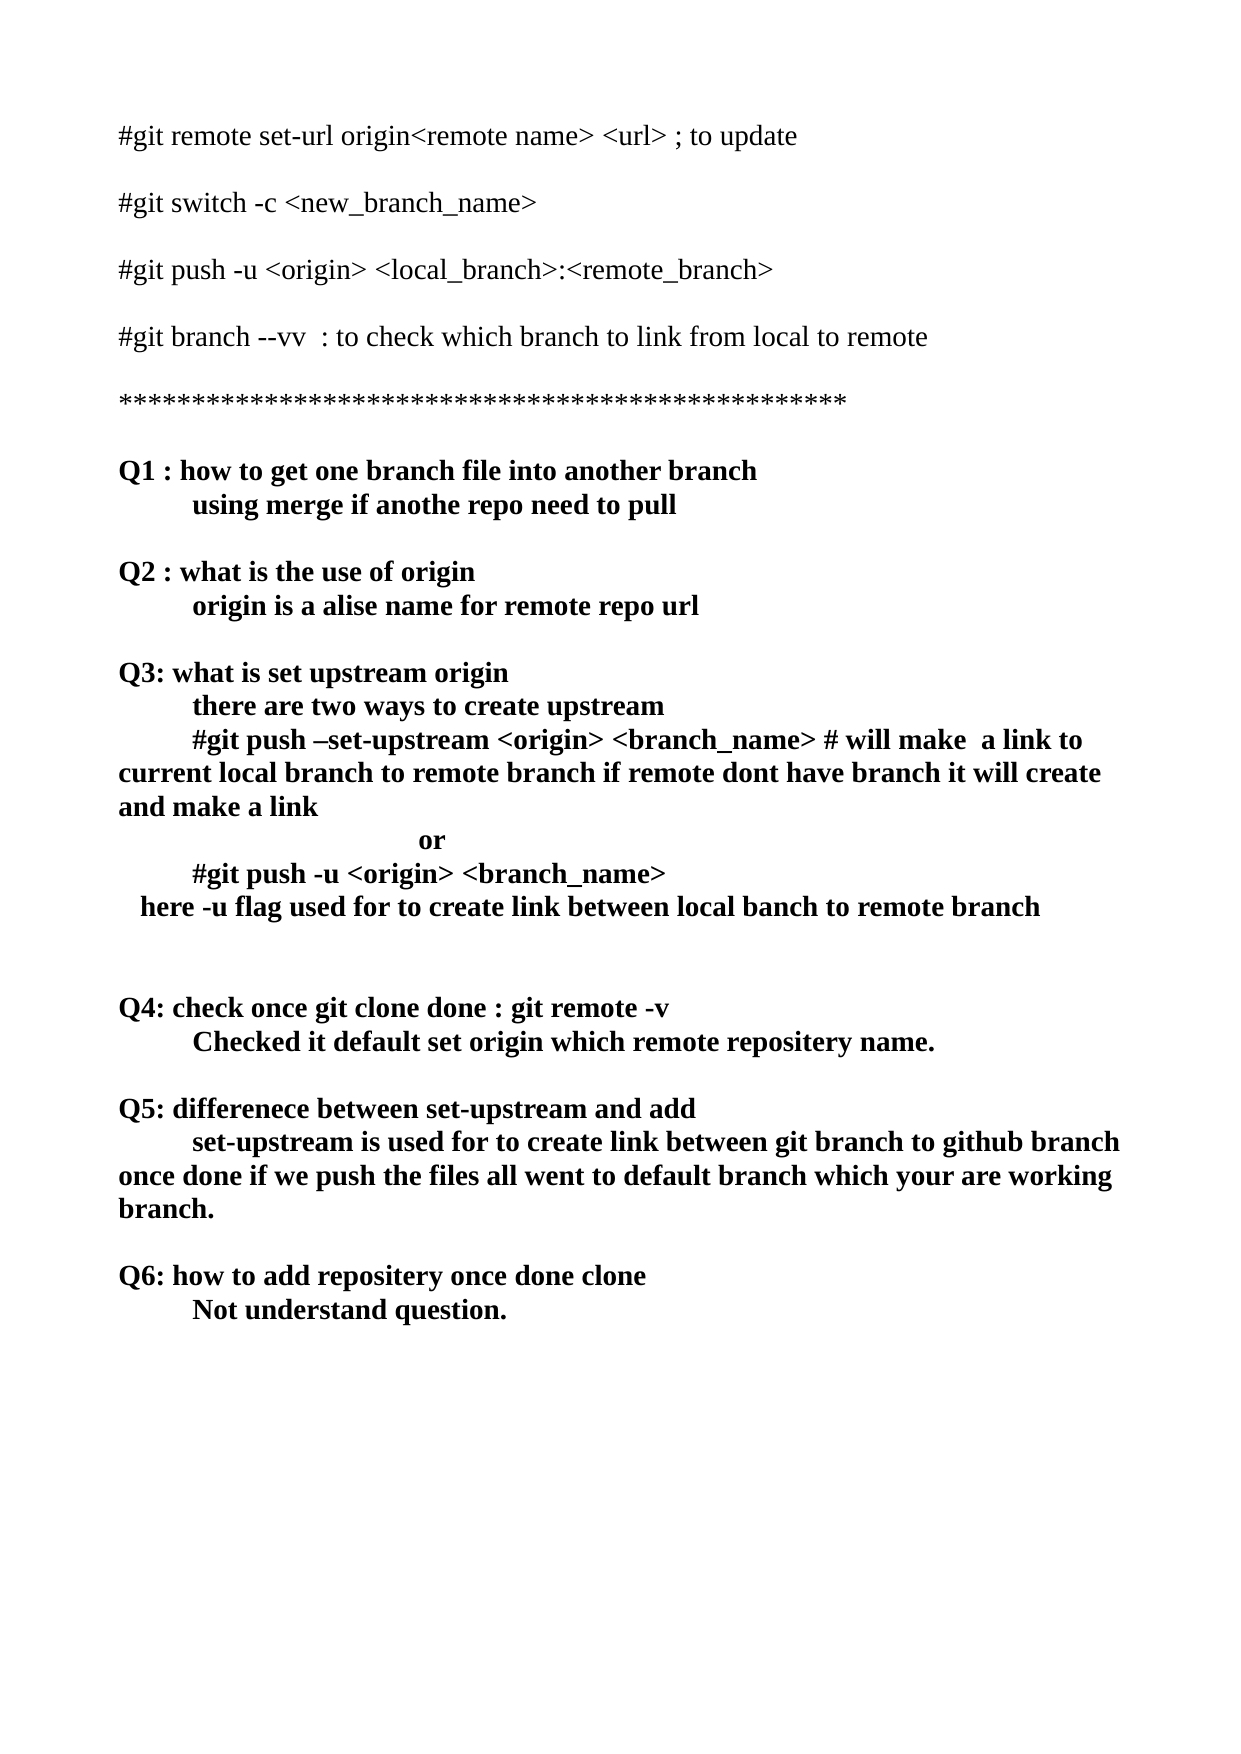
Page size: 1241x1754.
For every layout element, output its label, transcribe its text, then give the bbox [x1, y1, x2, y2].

text Q2 : what is the use of origin [118, 554, 1122, 588]
text or [118, 822, 1122, 856]
text #git remote set-url origin<remote name> <url> ; to update [118, 118, 1122, 152]
text ************************************************** [118, 386, 1122, 420]
text #git push -u <origin> <local_branch>:<remote_branch> [118, 252, 1122, 286]
text #git switch -c <new_branch_name> [118, 185, 1122, 219]
text Q1 : how to get one branch file into another branch [118, 453, 1122, 487]
text using merge if anothe repo need to pull [118, 487, 1122, 521]
text #git branch --vv : to check which branch to link from local to remote [118, 319, 1122, 353]
text Not understand question. [118, 1292, 1122, 1326]
text Q3: what is set upstream origin [118, 655, 1122, 688]
text Q6: how to add repositery once done clone [118, 1258, 1122, 1292]
text there are two ways to create upstream [118, 688, 1122, 722]
text #git push -u <origin> <branch_name> [118, 856, 1122, 889]
text here -u flag used for to create link between local banch to remote branch [118, 889, 1122, 923]
text set-upstream is used for to create link between git branch to github branch once done if we push the files all went to default branch which your are working branch. [118, 1124, 1122, 1225]
text origin is a alise name for remote repo url [118, 588, 1122, 621]
text #git push –set-upstream <origin> <branch_name> # will make a link to current local branch to remote branch if remote dont have branch it will create and make a link [118, 722, 1122, 822]
text Q4: check once git clone done : git remote -v [118, 990, 1122, 1024]
text Checked it default set origin which remote repositery name. [118, 1024, 1122, 1057]
text Q5: differenece between set-upstream and add [118, 1091, 1122, 1124]
